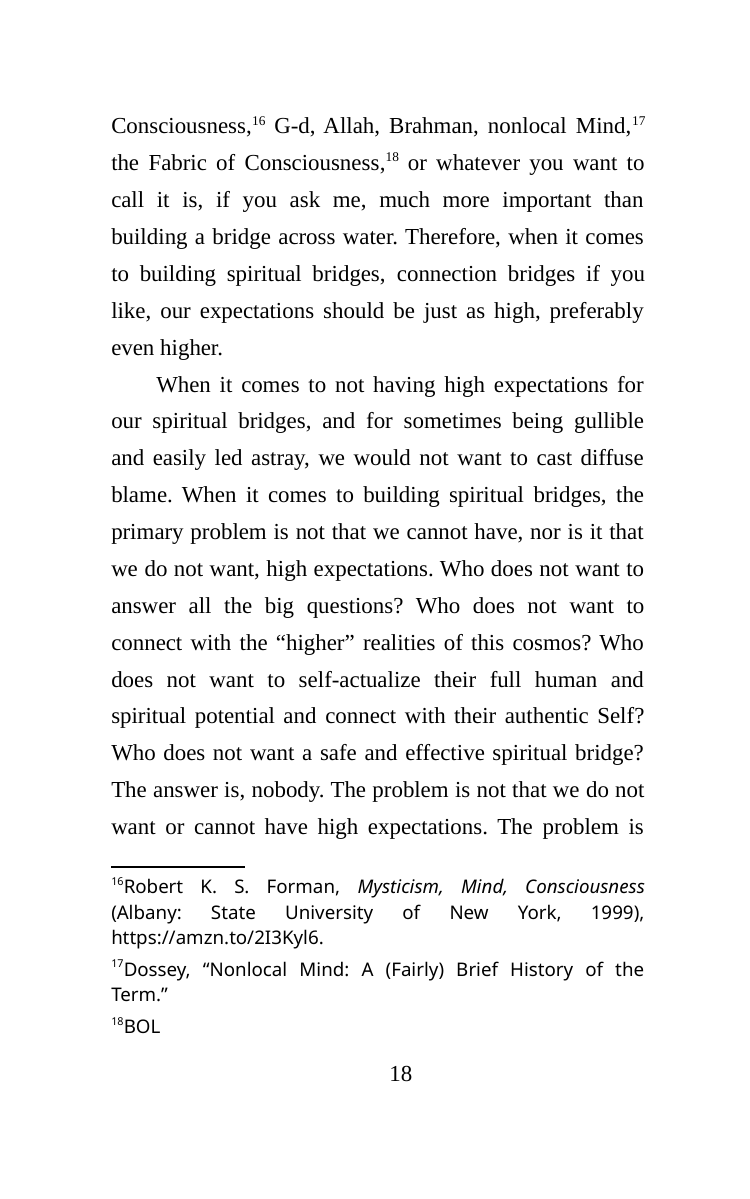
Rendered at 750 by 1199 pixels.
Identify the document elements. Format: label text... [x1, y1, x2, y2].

text Consciousness, G-d, Allah, Brahman, nonlocal Mind, the Fabric of Consciousness, or whatever you want to call it is, if you ask me, much more important than building a bridge across water. Therefore, when it comes to building spiritual bridges, connection bridges if you like, our expectations should be just as high, preferably even higher. [111, 112, 645, 360]
text BOL [111, 1013, 645, 1039]
text When it comes to not having high expectations for our spiritual bridges, and for sometimes being gullible and easily led astray, we would not want to cast diffuse blame. When it comes to building spiritual bridges, the primary problem is not that we cannot have, nor is it that we do not want, high expectations. Who does not want to answer all the big questions? Who does not want to connect with the “higher” realities of this cosmos? Who does not want to self-actualize their full human and spiritual potential and connect with their authentic Self? Who does not want a safe and effective spiritual bridge? The answer is, nobody. The problem is not that we do not want or cannot have high expectations. The problem is [111, 371, 645, 839]
text Robert K. S. Forman, Mysticism, Mind, Consciousness (Albany: State University of New York, 1999), https://amzn.to/2I3Kyl6. [111, 873, 645, 950]
text Dossey, “Nonlocal Mind: A (Fairly) Brief History of the Term.” [111, 956, 645, 1007]
